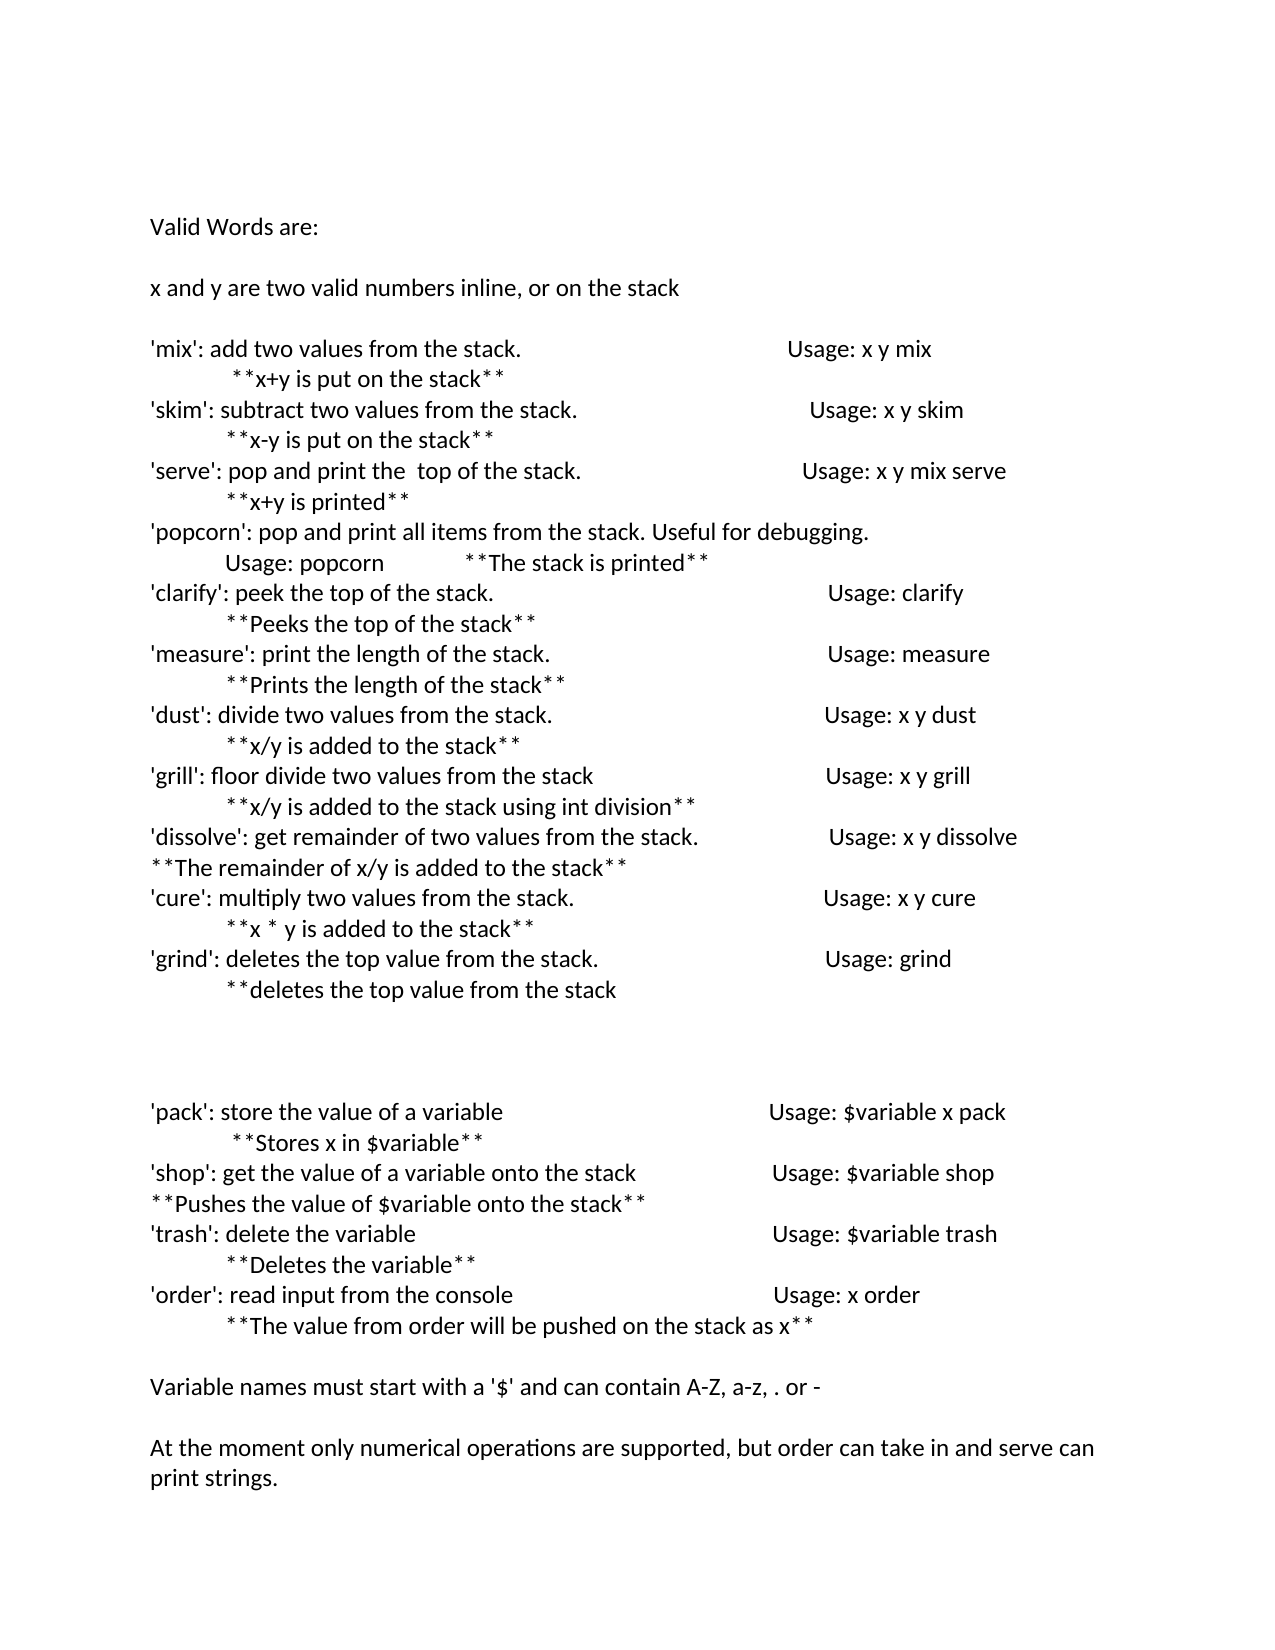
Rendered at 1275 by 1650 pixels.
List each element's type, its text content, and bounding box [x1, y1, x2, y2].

text **deletes the top value from the stack [150, 974, 1125, 1004]
text 'pack': store the value of a variable Usage: $variable x pack [150, 1066, 1125, 1127]
text **x+y is put on the stack** 'skim': subtract two values from the stack. Usage: x y skim [150, 364, 1125, 425]
text **x/y is added to the stack** 'grill': floor divide two values from the stack Usage: x y grill [150, 730, 1125, 791]
text **The value from order will be pushed on the stack as x** Variable names must start with a '$' and can contain A-Z, a-z, . or - At the moment only numerical operations are supported, but order can take in and serve can print strings. [150, 1310, 1125, 1493]
text **x * y is added to the stack** [150, 913, 1125, 943]
text Valid Words are: x and y are two valid numbers inline, or on the stack 'mix': add two values from the stack. Usage: x y mix [150, 181, 1125, 364]
text **x+y is printed** 'popcorn': pop and print all items from the stack. Useful for debugging. [150, 486, 1125, 547]
text 'grind': deletes the top value from the stack. Usage: grind [150, 943, 1125, 974]
text **x/y is added to the stack using int division** 'dissolve': get remainder of two values from the stack. Usage: x y dissolve **The remainder of x/y is added to the stack** 'cure': multiply two values from the stack. Usage: x y cure [150, 791, 1125, 913]
text **Prints the length of the stack** 'dust': divide two values from the stack. Usage: x y dust [150, 669, 1125, 730]
text **x-y is put on the stack** 'serve': pop and print the top of the stack. Usage: x y mix serve [150, 425, 1125, 486]
text **Stores x in $variable** 'shop': get the value of a variable onto the stack Usage: $variable shop **Pushes the value of $variable onto the stack** 'trash': delete the variable Usage: $variable trash [150, 1127, 1125, 1249]
text **Deletes the variable** 'order': read input from the console Usage: x order [150, 1249, 1125, 1310]
text Usage: popcorn **The stack is printed** 'clarify': peek the top of the stack. Usage: clarify [150, 547, 1125, 608]
text **Peeks the top of the stack** 'measure': print the length of the stack. Usage: measure [150, 608, 1125, 669]
